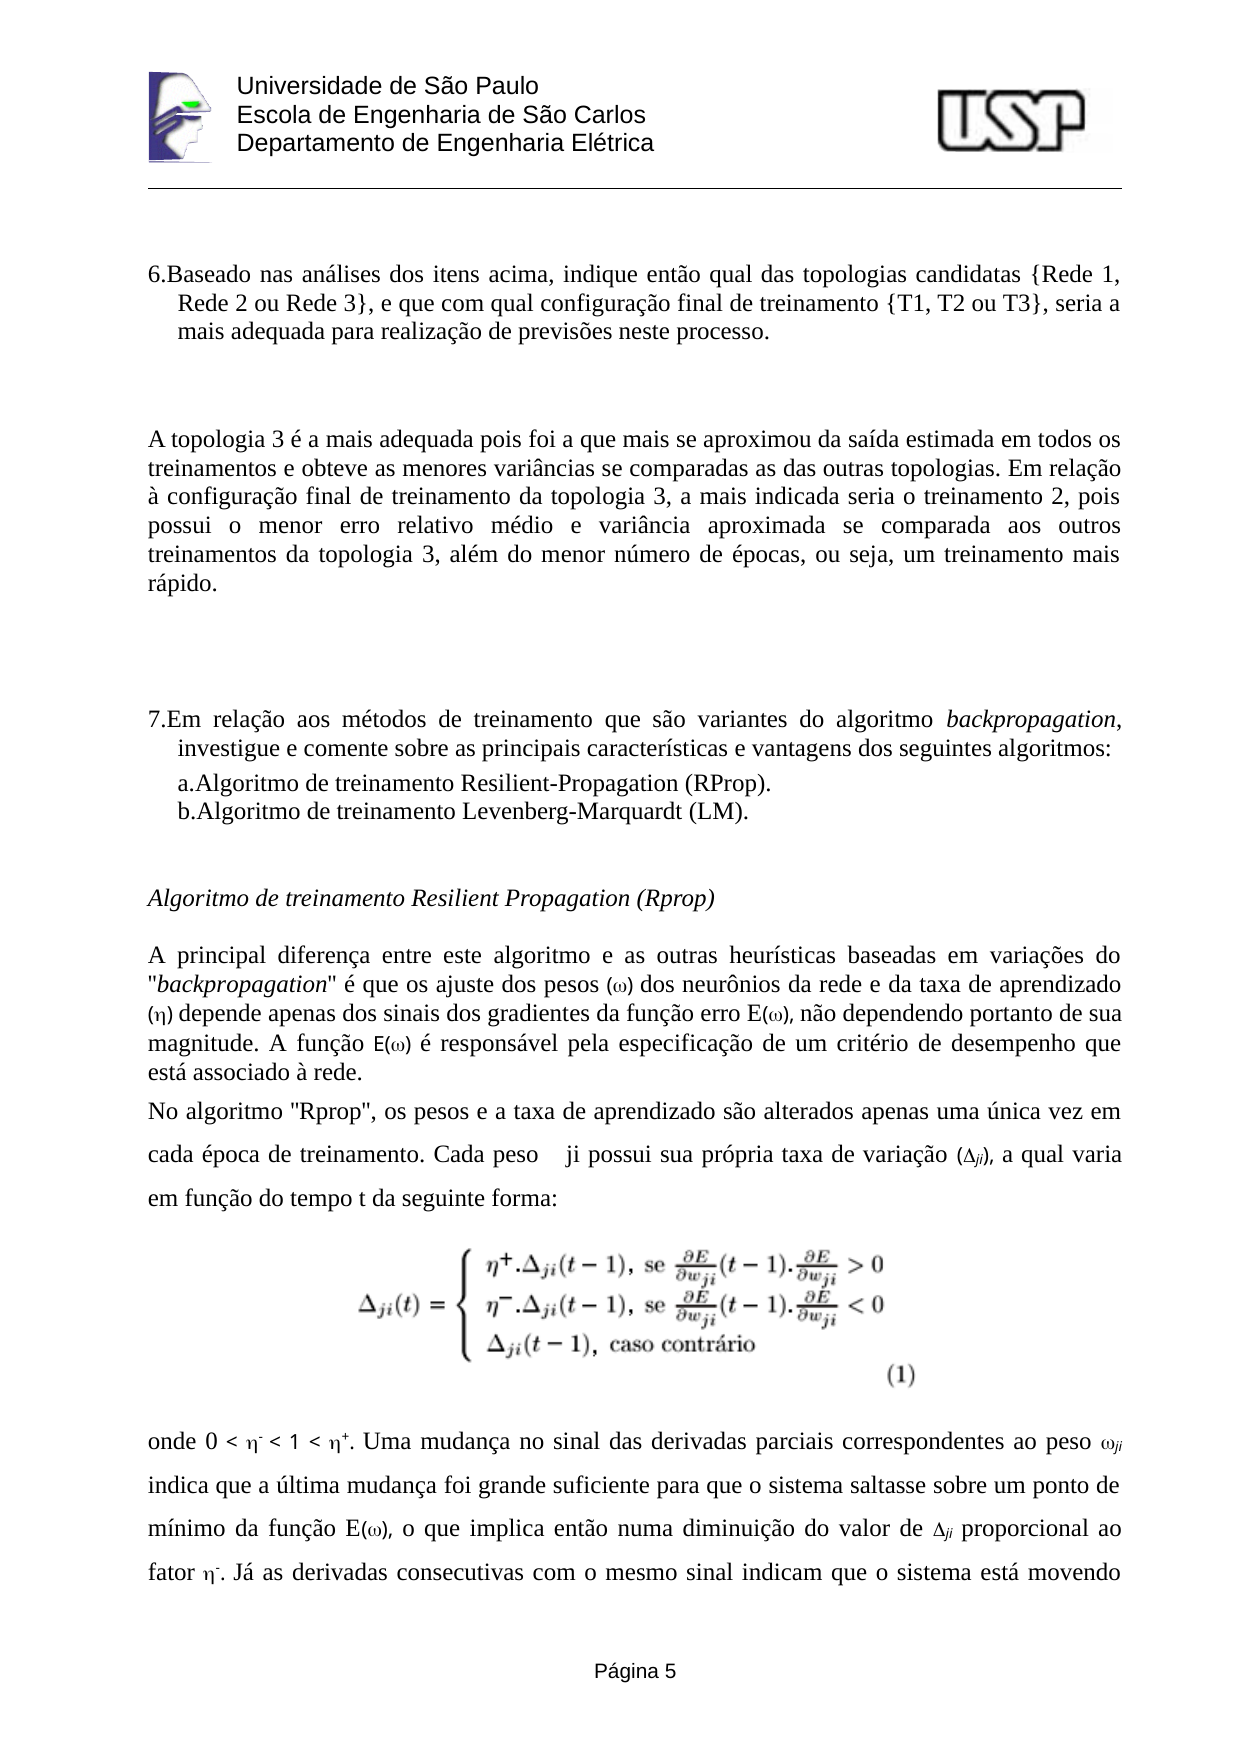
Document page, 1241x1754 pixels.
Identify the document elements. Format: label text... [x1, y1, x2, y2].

text onde 0 < - < 1 < +. Uma mudança no sinal das derivadas parciais correspondentes ao peso ji indica que a última mudança foi grande suficiente para que o sistema saltasse sobre um ponto de mínimo da função E(), o que implica então numa diminuição do valor de ji proporcional ao fator -. Já as derivadas consecutivas com o mesmo sinal indicam que o sistema está movendo [148, 1426, 1122, 1586]
text A principal diferença entre este algoritmo e as outras heurísticas baseadas em variações do ''backpropagation'' é que os ajuste dos pesos () dos neurônios da rede e da taxa de aprendizado () depende apenas dos sinais dos gradientes da função erro E(), não dependendo portanto de sua magnitude. A função E() é responsável pela especificação de um critério de desempenho que está associado à rede. [148, 940, 1122, 1086]
list Algoritmo de treinamento Levenberg-Marquardt (LM). [177, 796, 1122, 825]
text Algoritmo de treinamento Resilient Propagation (Rprop) [148, 883, 1122, 911]
list Baseado nas análises dos itens acima, indique então qual das topologias candidatas {Rede 1, Rede 2 ou Rede 3}, e que com qual configuração final de treinamento {T1, T2 ou T3}, seria a mais adequada para realização de previsões neste processo. [148, 259, 1122, 345]
picture [351, 1247, 919, 1391]
picture [148, 71, 213, 163]
text A topologia 3 é a mais adequada pois foi a que mais se aproximou da saída estimada em todos os treinamentos e obteve as menores variâncias se comparadas as das outras topologias. Em relação à configuração final de treinamento da topologia 3, a mais indicada seria o treinamento 2, pois possui o menor erro relativo médio e variância aproximada se comparada aos outros treinamentos da topologia 3, além do menor número de épocas, ou seja, um treinamento mais rápido. [148, 424, 1122, 596]
list Em relação aos métodos de treinamento que são variantes do algoritmo backpropagation, investigue e comente sobre as principais características e vantagens dos seguintes algoritmos: [148, 704, 1122, 761]
text No algoritmo ''Rprop'', os pesos e a taxa de aprendizado são alterados apenas uma única vez em cada época de treinamento. Cada peso ji possui sua própria taxa de variação (ji), a qual varia em função do tempo t da seguinte forma: [148, 1096, 1122, 1212]
list Algoritmo de treinamento Resilient-Propagation (RProp). [177, 768, 1122, 796]
